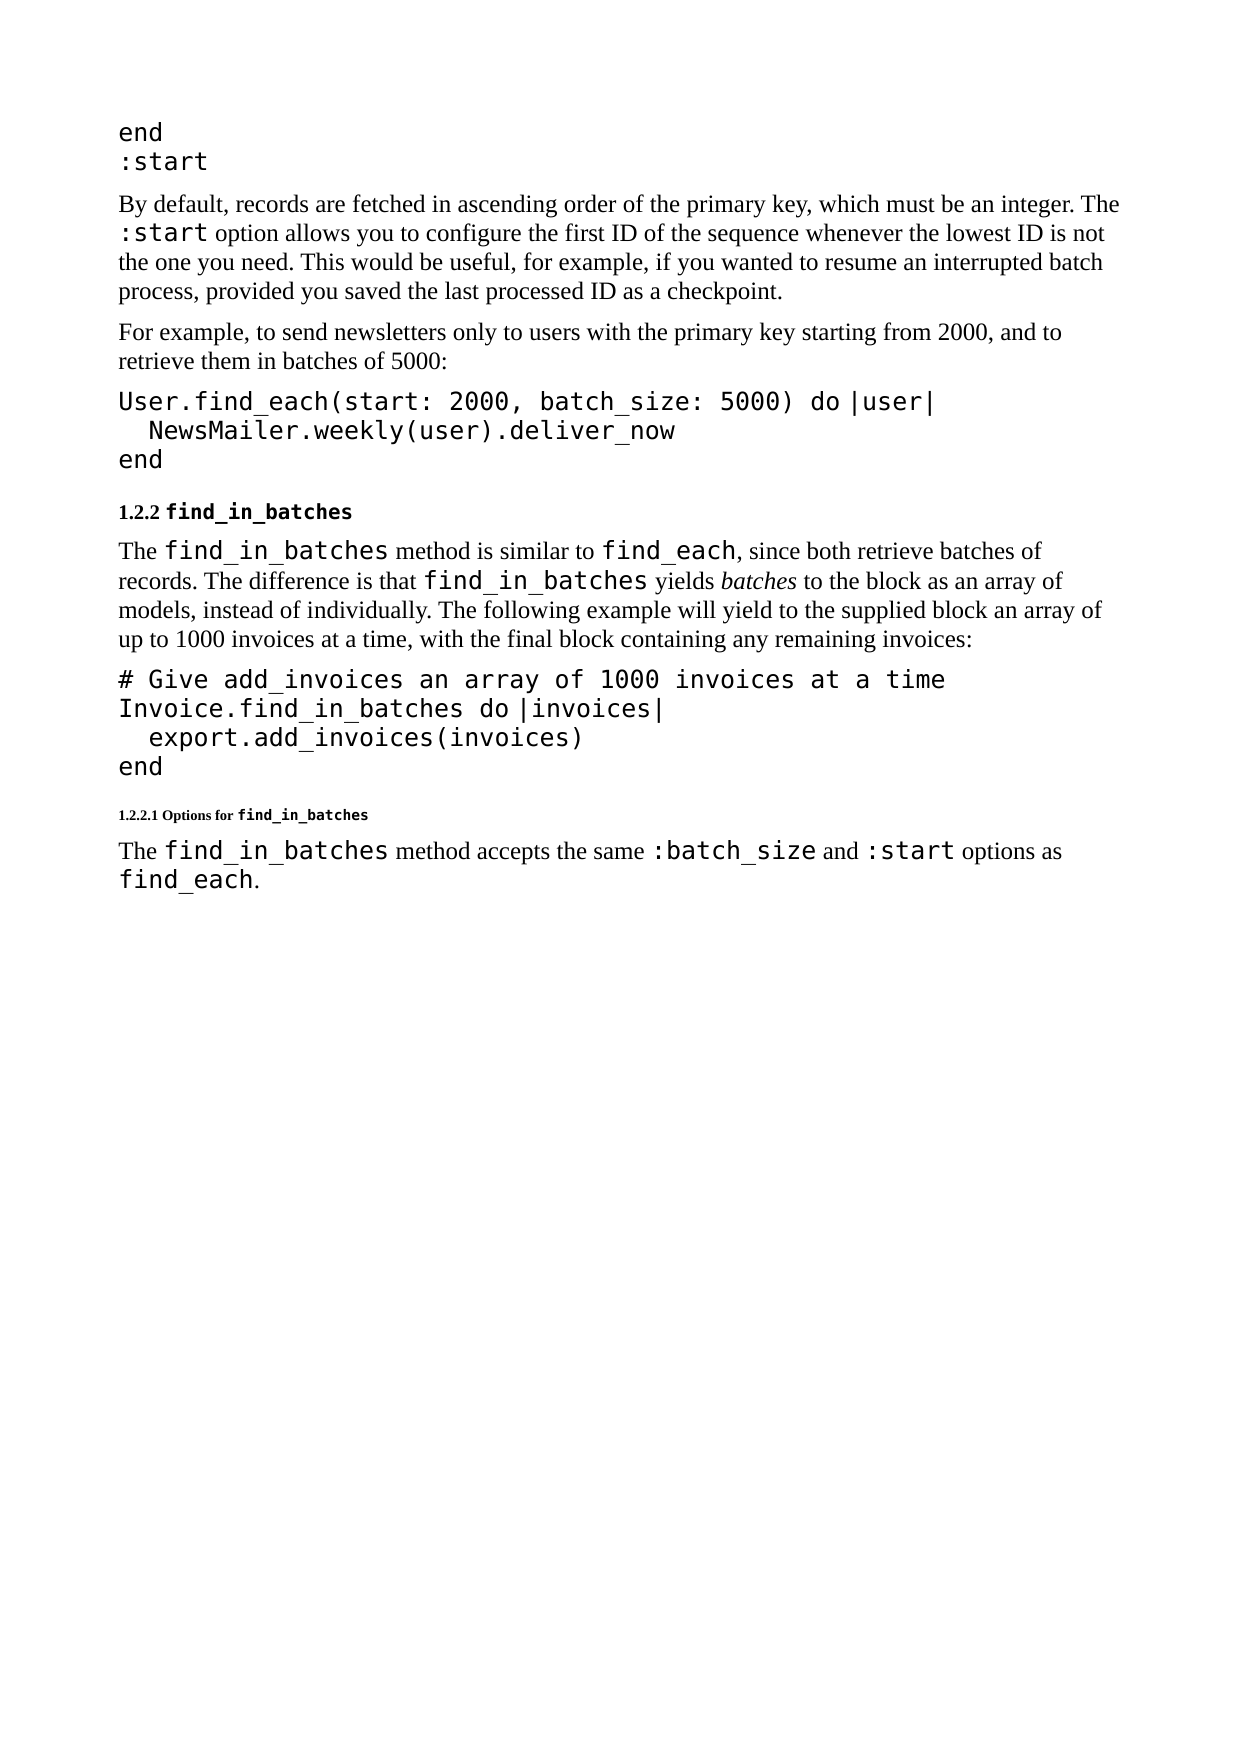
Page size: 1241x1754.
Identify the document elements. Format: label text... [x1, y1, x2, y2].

text The find_in_batches method accepts the same :batch_size and :start options as find_each. [118, 836, 1122, 895]
table_header # Give add_invoices an array of 1000 invoices at a time Invoice.find_in_batches do |invoices| export.add_invoices(invoices) end [118, 665, 960, 782]
table_header end [118, 118, 751, 147]
text The find_in_batches method is similar to find_each, since both retrieve batches of records. The difference is that find_in_batches yields batches to the block as an array of models, instead of individually. The following example will yield to the supplied block an array of up to 1000 invoices at a time, with the final block containing any remaining invoices: [118, 536, 1122, 652]
text :start [118, 147, 1122, 176]
subtitle 1.2.2 find_in_batches [118, 499, 1122, 524]
table_header User.find_each(start: 2000, batch_size: 5000) do |user| NewsMailer.weekly(user).deliver_now end [118, 387, 949, 474]
text By default, records are fetched in ascending order of the primary key, which must be an integer. The :start option allows you to configure the first ID of the sequence whenever the lowest ID is not the one you need. This would be useful, for example, if you wanted to resume an interrupted batch process, provided you saved the last processed ID as a checkpoint. [118, 189, 1122, 304]
subtitle 1.2.2.1 Options for find_in_batches [118, 807, 1122, 824]
text For example, to send newsletters only to users with the primary key starting from 2000, and to retrieve them in batches of 5000: [118, 317, 1122, 374]
